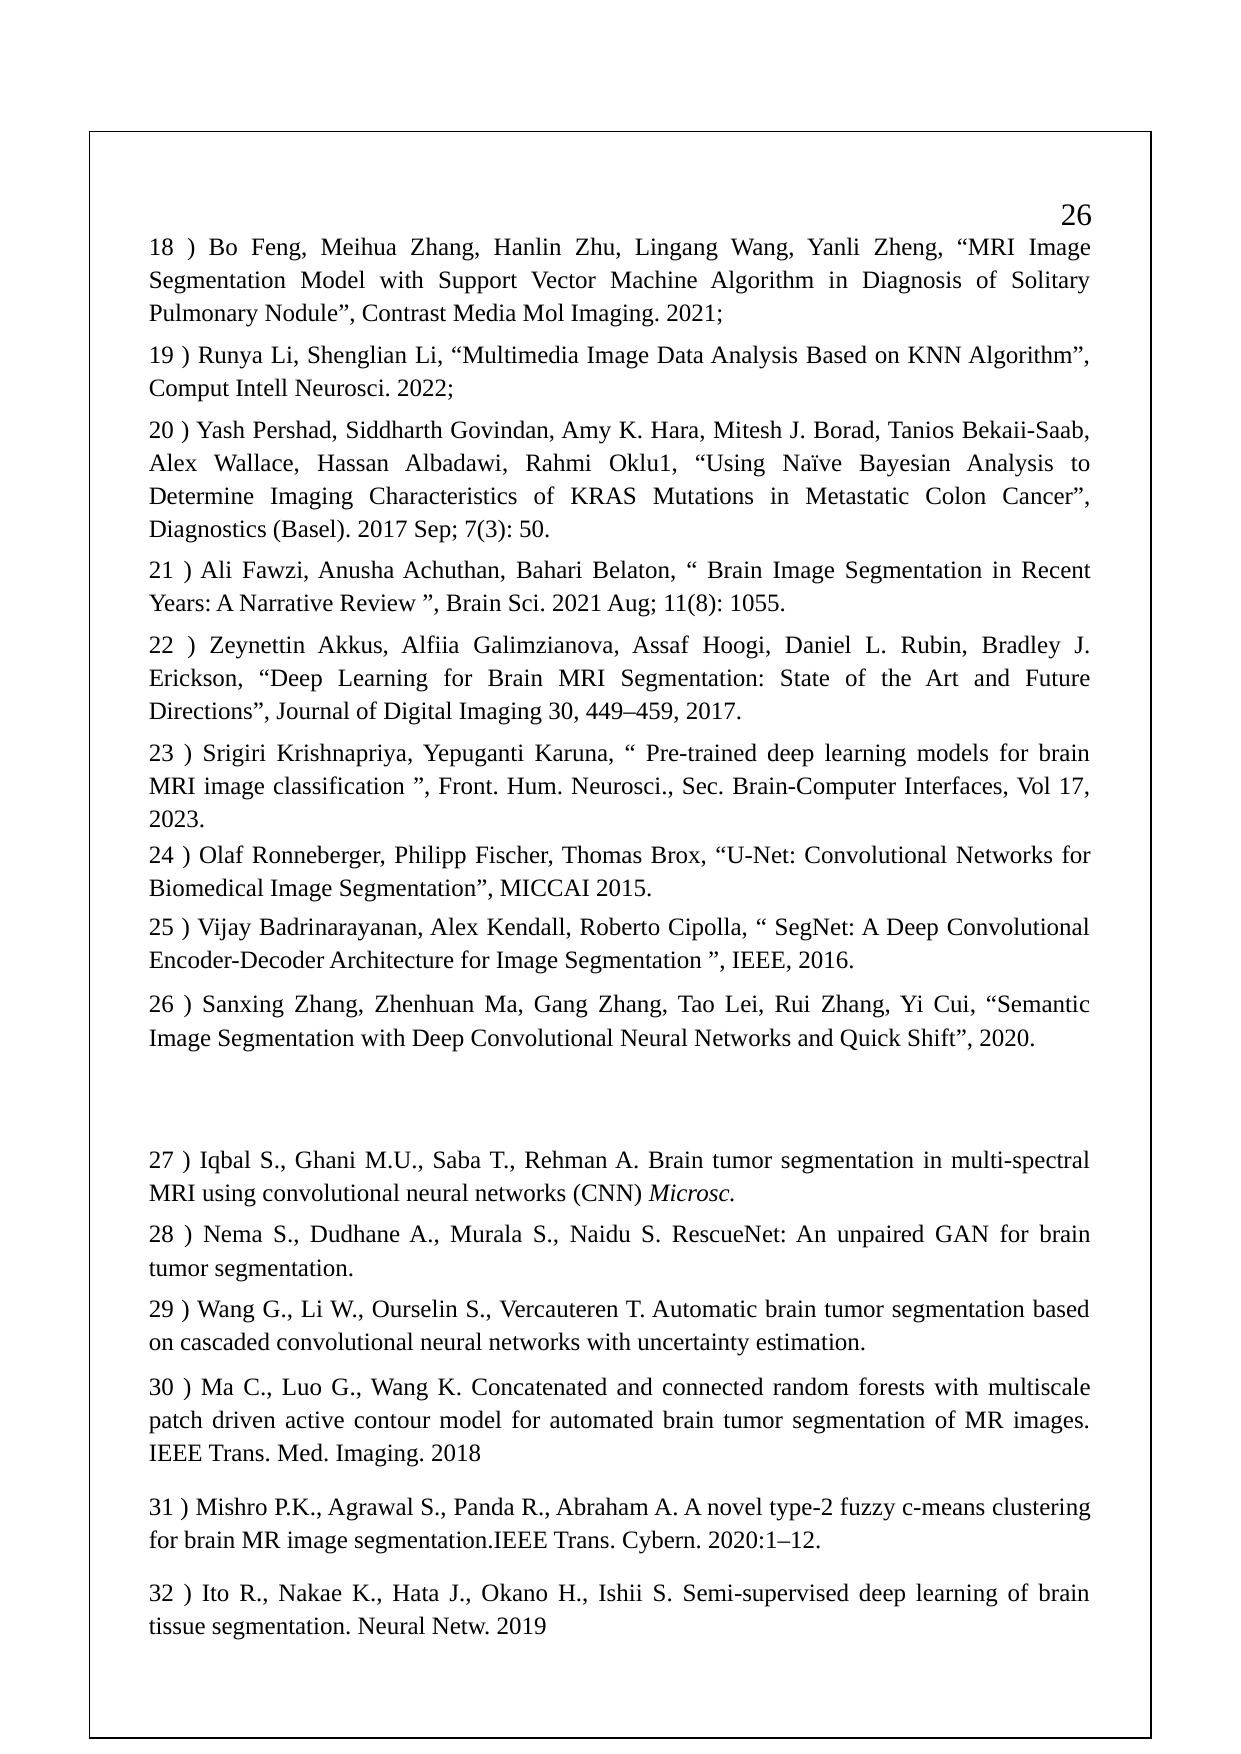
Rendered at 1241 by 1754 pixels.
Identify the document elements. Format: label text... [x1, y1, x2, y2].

text 24 ) Olaf Ronneberger, Philipp Fischer, Thomas Brox, “U-Net: Convolutional Networks for Biomedical Image Segmentation”, MICCAI 2015. [148, 840, 1092, 901]
text 19 ) Runya Li, Shenglian Li, “Multimedia Image Data Analysis Based on KNN Algorithm”, Comput Intell Neurosci. 2022; [148, 340, 1092, 402]
text 30 ) Ma C., Luo G., Wang K. Concatenated and connected random forests with multiscale patch driven active contour model for automated brain tumor segmentation of MR images. IEEE Trans. Med. Imaging. 2018 [148, 1372, 1092, 1467]
text 28 ) Nema S., Dudhane A., Murala S., Naidu S. RescueNet: An unpaired GAN for brain tumor segmentation. [148, 1219, 1092, 1281]
text 21 ) Ali Fawzi, Anusha Achuthan, Bahari Belaton, “ Brain Image Segmentation in Recent Years: A Narrative Review ”, Brain Sci. 2021 Aug; 11(8): 1055. [148, 556, 1092, 617]
text 26 ) Sanxing Zhang, Zhenhuan Ma, Gang Zhang, Tao Lei, Rui Zhang, Yi Cui, “Semantic Image Segmentation with Deep Convolutional Neural Networks and Quick Shift”, 2020. [148, 989, 1092, 1051]
text 22 ) Zeynettin Akkus, Alfiia Galimzianova, Assaf Hoogi, Daniel L. Rubin, Bradley J. Erickson, “Deep Learning for Brain MRI Segmentation: State of the Art and Future Directions”, Journal of Digital Imaging 30, 449–459, 2017. [148, 630, 1092, 725]
text 27 ) Iqbal S., Ghani M.U., Saba T., Rehman A. Brain tumor segmentation in multi-spectral MRI using convolutional neural networks (CNN) Microsc. [148, 1145, 1092, 1207]
text 32 ) Ito R., Nakae K., Hata J., Okano H., Ishii S. Semi-supervised deep learning of brain tissue segmentation. Neural Netw. 2019 [148, 1578, 1092, 1640]
text 18 ) Bo Feng, Meihua Zhang, Hanlin Zhu, Lingang Wang, Yanli Zheng, “MRI Image Segmentation Model with Support Vector Machine Algorithm in Diagnosis of Solitary Pulmonary Nodule”, Contrast Media Mol Imaging. 2021; [148, 232, 1092, 327]
text 20 ) Yash Pershad, Siddharth Govindan, Amy K. Hara, Mitesh J. Borad, Tanios Bekaii-Saab, Alex Wallace, Hassan Albadawi, Rahmi Oklu1, “Using Naïve Bayesian Analysis to Determine Imaging Characteristics of KRAS Mutations in Metastatic Colon Cancer”, Diagnostics (Basel). 2017 Sep; 7(3): 50. [148, 415, 1092, 543]
text 31 ) Mishro P.K., Agrawal S., Panda R., Abraham A. A novel type-2 fuzzy c-means clustering for brain MR image segmentation.IEEE Trans. Cybern. 2020:1–12. [148, 1492, 1092, 1553]
text 23 ) Srigiri Krishnapriya, Yepuganti Karuna, “ Pre-trained deep learning models for brain MRI image classification ”, Front. Hum. Neurosci., Sec. Brain-Computer Interfaces, Vol 17, 2023. [148, 738, 1092, 833]
text 29 ) Wang G., Li W., Ourselin S., Vercauteren T. Automatic brain tumor segmentation based on cascaded convolutional neural networks with uncertainty estimation. [148, 1294, 1092, 1356]
text 25 ) Vijay Badrinarayanan, Alex Kendall, Roberto Cipolla, “ SegNet: A Deep Convolutional Encoder-Decoder Architecture for Image Segmentation ”, IEEE, 2016. [148, 912, 1092, 973]
